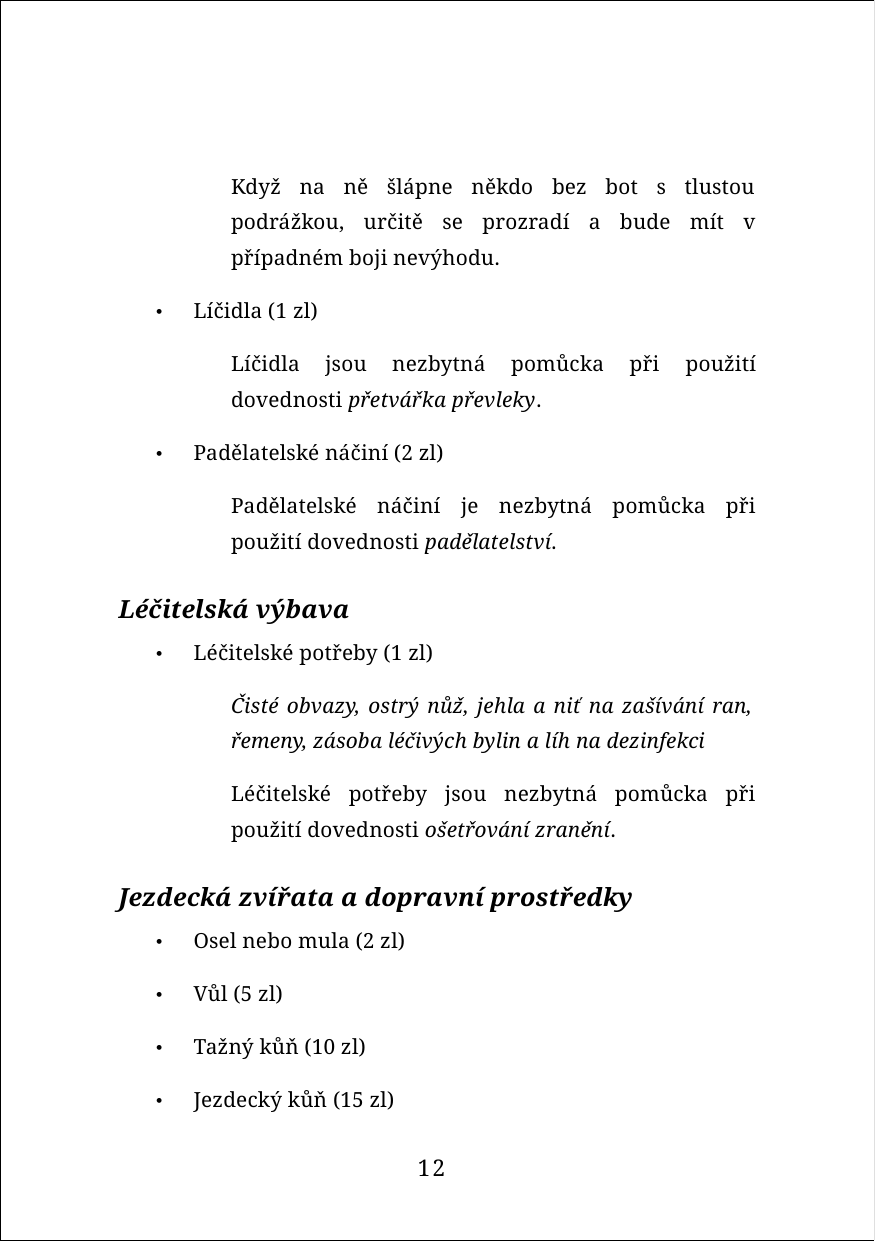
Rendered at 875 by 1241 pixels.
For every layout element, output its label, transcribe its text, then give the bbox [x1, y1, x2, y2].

list Padělatelské náčiní (2 zl) [156, 438, 756, 466]
list Čisté obvazy, ostrý nůž, jehla a niť na zašívání ran, řemeny, zásoba léčivých bylin a líh na dezinfekci [193, 691, 756, 755]
list Vůl (5 zl) [156, 979, 756, 1008]
list Jezdecký kůň (15 zl) [156, 1086, 756, 1114]
list Tažný kůň (10 zl) [156, 1032, 756, 1061]
list Léčitelské potřeby jsou nezbytná pomůcka při použití dovednosti ošetřování zranění. [193, 779, 756, 843]
list Když na ně šlápne někdo bez bot s tlustou podrážkou, určitě se prozradí a bude mít v případném boji nevýhodu. [193, 172, 756, 271]
subtitle Léčitelská výbava [118, 592, 756, 626]
list Padělatelské náčiní je nezbytná pomůcka při použití dovednosti padělatelství. [193, 491, 756, 555]
list Léčitelské potřeby (1 zl) [156, 638, 756, 666]
subtitle Jezdecká zvířata a dopravní prostředky [118, 880, 756, 914]
list Osel nebo mula (2 zl) [156, 926, 756, 954]
list Líčidla jsou nezbytná pomůcka při použití dovednosti přetvářka převleky. [193, 349, 756, 413]
list Líčidla (1 zl) [156, 296, 756, 324]
